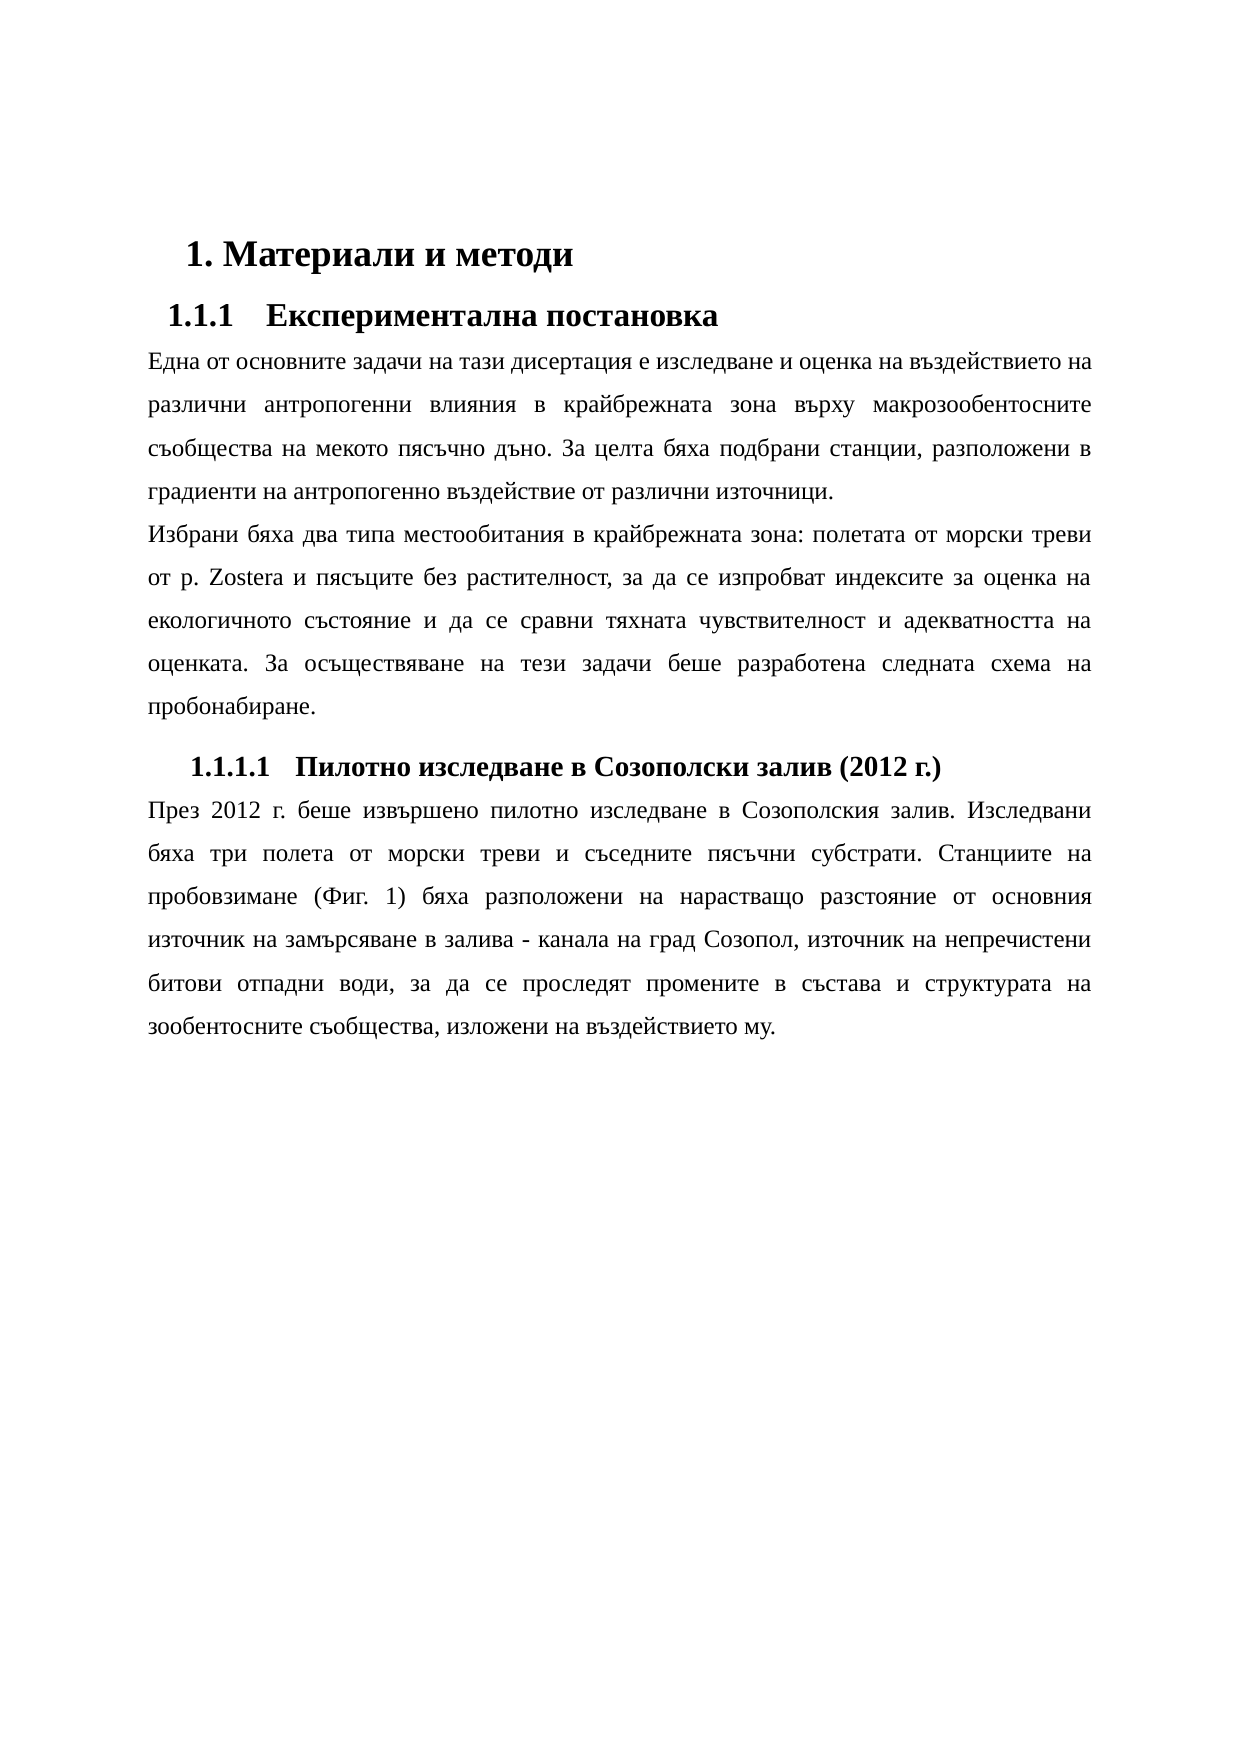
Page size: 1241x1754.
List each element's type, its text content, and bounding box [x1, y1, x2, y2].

subtitle Материали и методи [185, 232, 1093, 275]
subtitle Пилотно изследване в Созополски залив (2012 г.) [266, 749, 1093, 783]
text Една от основните задачи на тази дисертация е изследване и оценка на въздействието на различни антропогенни влияния в крайбрежната зона върху макрозообентосните съобщества на мекото пясъчно дъно. За целта бяха подбрани станции, разположени в градиенти на антропогенно въздействие от различни източници. [148, 346, 1093, 504]
text През 2012 г. беше извършено пилотно изследване в Созополския залив. Изследвани бяха три полета от морски треви и съседните пясъчни субстрати. Станциите на пробовзимане (Фиг. 1) бяха разположени на нарастващо разстояние от основния източник на замърсяване в залива - канала на град Созопол, източник на непречистени битови отпадни води, за да се проследят промените в състава и структурата на зообентосните съобщества, изложени на въздействието му. [148, 795, 1093, 1039]
subtitle Експериментална постановка [242, 296, 1093, 334]
text Избрани бяха два типа местообитания в крайбрежната зона: полетата от морски треви от р. Zostera и пясъците без растителност, за да се изпробват индексите за оценка на екологичното състояние и да се сравни тяхната чувствителност и адекватността на оценката. За осъществяване на тези задачи беше разработена следната схема на пробонабиране. [148, 519, 1093, 720]
